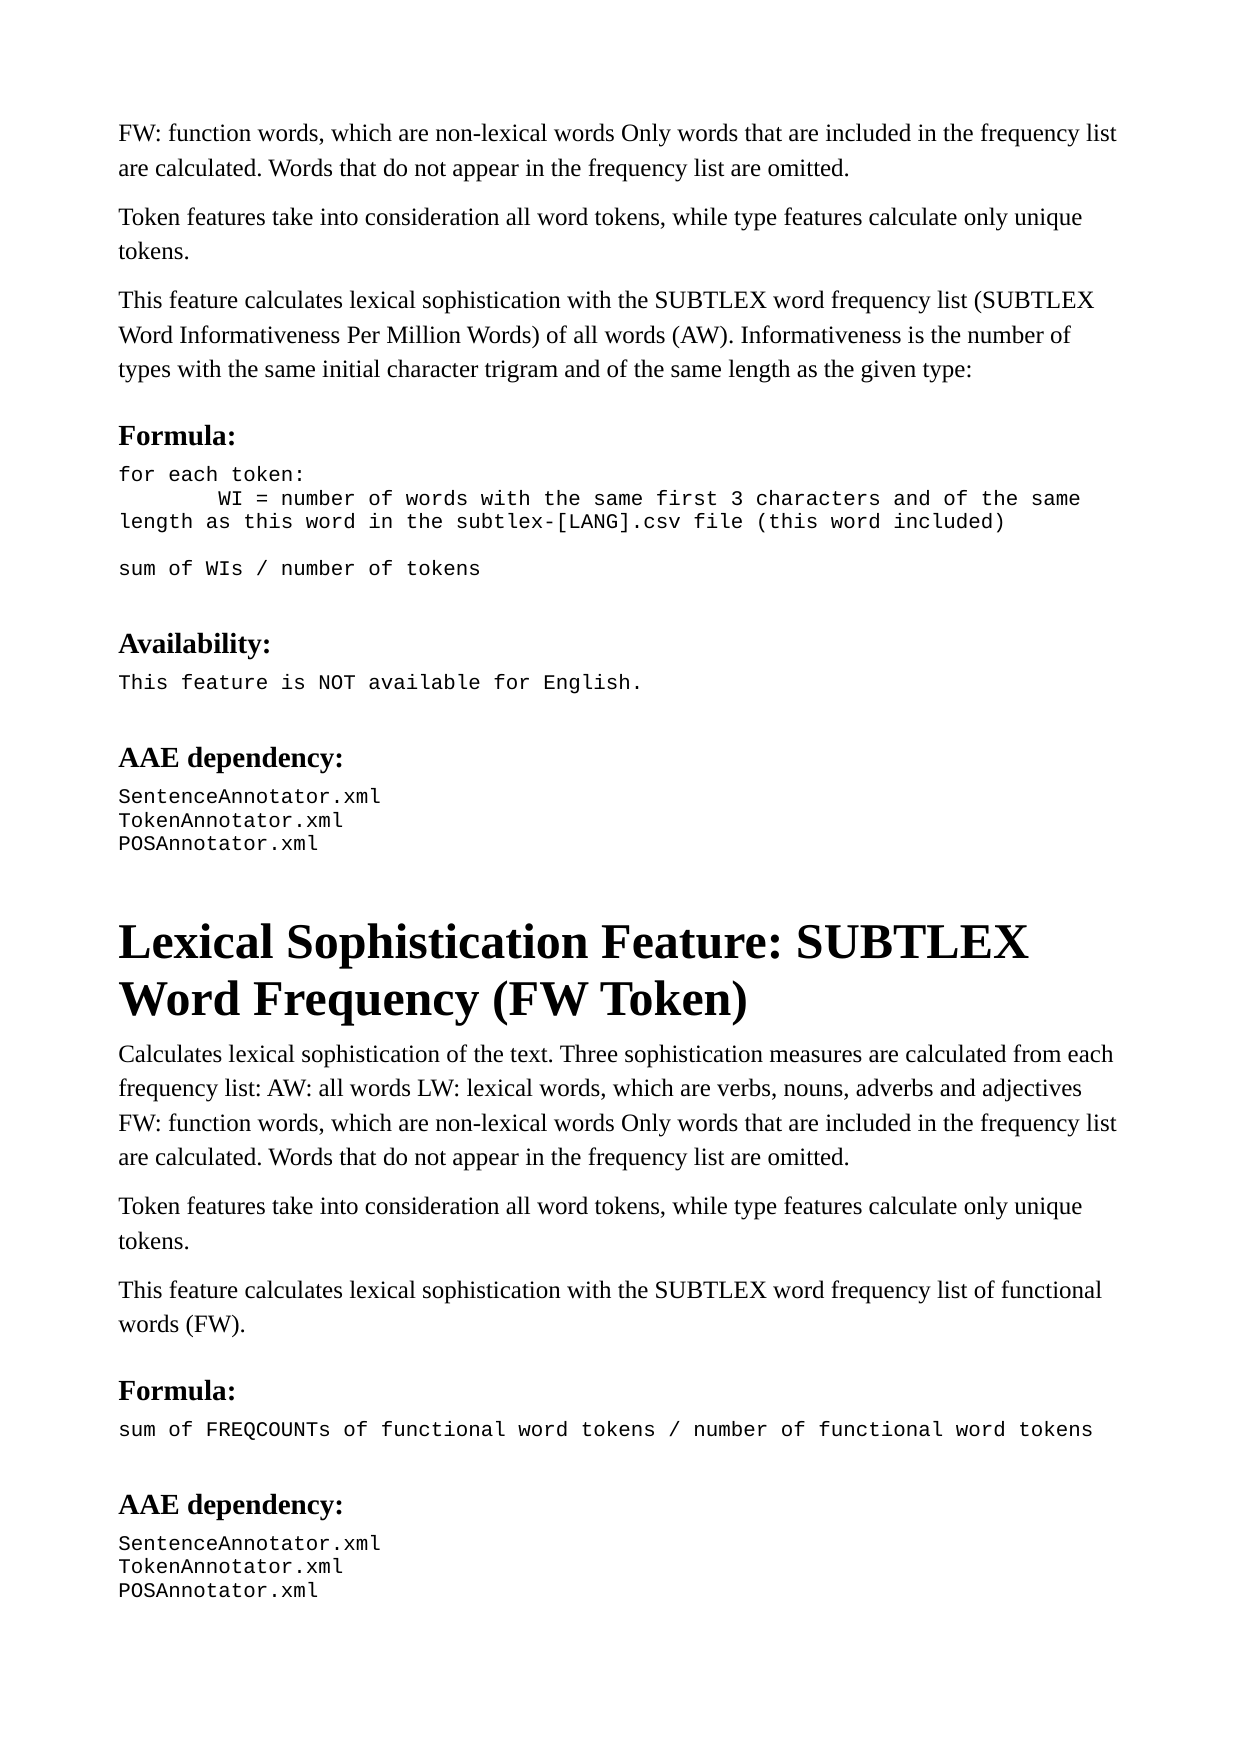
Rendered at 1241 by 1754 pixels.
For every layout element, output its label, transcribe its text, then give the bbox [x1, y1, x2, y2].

subtitle Lexical Sophistication Feature: SUBTLEX Word Frequency (FW Token) [118, 911, 1122, 1026]
text SentenceAnnotator.xml [118, 786, 1122, 809]
text This feature calculates lexical sophistication with the SUBTLEX word frequency list (SUBTLEX Word Informativeness Per Million Words) of all words (AW). Informativeness is the number of types with the same initial character trigram and of the same length as the given type: [118, 285, 1122, 383]
text Token features take into consideration all word tokens, while type features calculate only unique tokens. [118, 1191, 1122, 1254]
text This feature calculates lexical sophistication with the SUBTLEX word frequency list of functional words (FW). [118, 1275, 1122, 1338]
text sum of WIs / number of tokens [118, 558, 1122, 582]
text TokenAnnotator.xml [118, 1556, 1122, 1580]
subtitle Formula: [118, 1373, 1122, 1407]
text SentenceAnnotator.xml [118, 1533, 1122, 1556]
text POSAnnotator.xml [118, 1580, 1122, 1604]
text WI = number of words with the same first 3 characters and of the same length as this word in the subtlex-[LANG].csv file (this word included) [118, 487, 1122, 535]
text FW: function words, which are non-lexical words Only words that are included in the frequency list are calculated. Words that do not appear in the frequency list are omitted. [118, 118, 1122, 181]
subtitle AAE dependency: [118, 1487, 1122, 1520]
text for each token: [118, 464, 1122, 487]
text Calculates lexical sophistication of the text. Three sophistication measures are calculated from each frequency list: AW: all words LW: lexical words, which are verbs, nouns, adverbs and adjectives FW: function words, which are non-lexical words Only words that are included in the frequency list are calculated. Words that do not appear in the frequency list are omitted. [118, 1039, 1122, 1171]
subtitle Availability: [118, 626, 1122, 660]
subtitle AAE dependency: [118, 740, 1122, 773]
text This feature is NOT available for English. [118, 672, 1122, 696]
text Token features take into consideration all word tokens, while type features calculate only unique tokens. [118, 202, 1122, 265]
text TokenAnnotator.xml [118, 809, 1122, 833]
text POSAnnotator.xml [118, 833, 1122, 857]
subtitle Formula: [118, 418, 1122, 451]
text sum of FREQCOUNTs of functional word tokens / number of functional word tokens [118, 1419, 1122, 1443]
